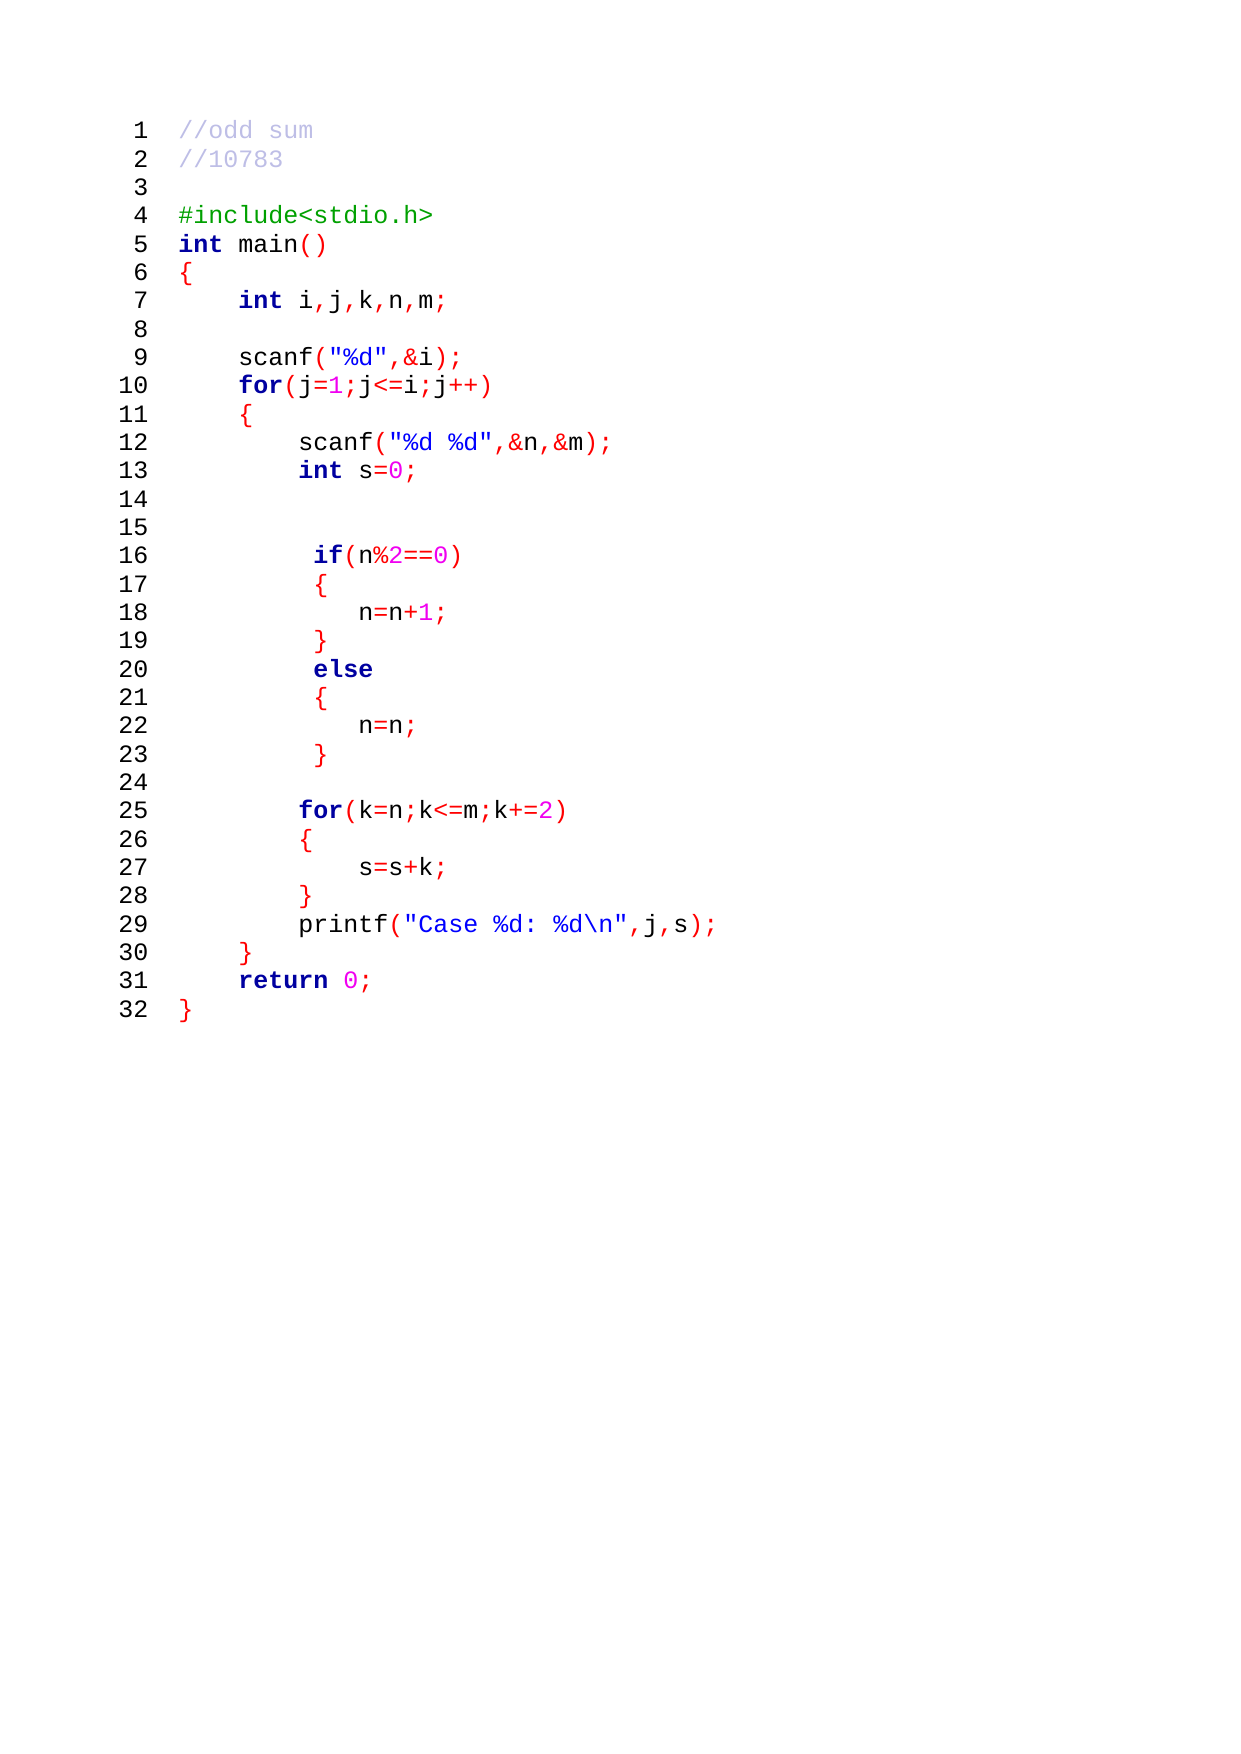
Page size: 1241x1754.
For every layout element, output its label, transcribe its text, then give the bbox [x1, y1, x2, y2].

subtitle 25 for(k=n;k<=m;k+=2) [403, 798, 418, 826]
subtitle 8 [118, 316, 1122, 345]
subtitle 18 n=n+1; [403, 600, 1122, 628]
subtitle 29 printf("Case %d: %d\n",j,s); [688, 911, 1122, 940]
subtitle 6 { [118, 260, 1122, 288]
subtitle 25 for(k=n;k<=m;k+=2) [373, 798, 388, 826]
subtitle 31 return 0; [118, 968, 1122, 996]
subtitle 25 for(k=n;k<=m;k+=2) [118, 798, 358, 826]
subtitle 16 if(n%2==0) [118, 543, 358, 571]
subtitle 17 { [118, 571, 1122, 600]
subtitle 11 { [118, 401, 1122, 430]
subtitle 32 } [118, 996, 1122, 1025]
subtitle 13 int s=0; [373, 458, 1122, 486]
subtitle 12 scanf("%d %d",&n,&m); [118, 430, 298, 458]
subtitle 9 scanf("%d",&i); [118, 345, 238, 373]
subtitle 4 #include<stdio.h> [118, 203, 1122, 231]
subtitle 1 //odd sum [118, 118, 1122, 146]
subtitle 29 printf("Case %d: %d\n",j,s); [118, 911, 298, 940]
subtitle 3 [118, 175, 1122, 203]
subtitle 27 s=s+k; [403, 855, 418, 883]
subtitle 29 printf("Case %d: %d\n",j,s); [388, 911, 643, 940]
subtitle 12 scanf("%d %d",&n,&m); [583, 430, 1122, 458]
subtitle 25 for(k=n;k<=m;k+=2) [433, 798, 463, 826]
subtitle 10 for(j=1;j<=i;j++) [448, 373, 1122, 401]
subtitle 18 n=n+1; [373, 600, 388, 628]
subtitle 30 } [118, 940, 1122, 968]
subtitle 10 for(j=1;j<=i;j++) [313, 373, 358, 401]
subtitle 7 int i,j,k,n,m; [433, 288, 1122, 316]
subtitle 14 [118, 486, 1122, 515]
subtitle 13 int s=0; [118, 458, 358, 486]
subtitle 12 scanf("%d %d",&n,&m); [373, 430, 523, 458]
subtitle 20 else [118, 656, 1122, 685]
subtitle 28 } [118, 883, 1122, 911]
subtitle 2 //10783 [118, 146, 1122, 175]
subtitle 24 [118, 770, 1122, 798]
subtitle 26 { [118, 826, 1122, 855]
subtitle 16 if(n%2==0) [373, 543, 1122, 571]
subtitle 7 int i,j,k,n,m; [118, 288, 298, 316]
subtitle 22 n=n; [373, 713, 388, 741]
subtitle 10 for(j=1;j<=i;j++) [118, 373, 298, 401]
subtitle 7 int i,j,k,n,m; [373, 288, 388, 316]
subtitle 23 } [118, 741, 1122, 770]
subtitle 15 [118, 515, 1122, 543]
subtitle 25 for(k=n;k<=m;k+=2) [478, 798, 493, 826]
subtitle 19 } [118, 628, 1122, 656]
subtitle 7 int i,j,k,n,m; [313, 288, 328, 316]
subtitle 25 for(k=n;k<=m;k+=2) [508, 798, 1122, 826]
subtitle 9 scanf("%d",&i); [313, 345, 418, 373]
subtitle 5 int main() [118, 231, 238, 260]
subtitle 9 scanf("%d",&i); [433, 345, 1122, 373]
subtitle 27 s=s+k; [118, 855, 358, 883]
subtitle 18 n=n+1; [118, 600, 358, 628]
subtitle 27 s=s+k; [433, 855, 1122, 883]
subtitle 5 int main() [298, 231, 1122, 260]
subtitle 7 int i,j,k,n,m; [403, 288, 418, 316]
subtitle 10 for(j=1;j<=i;j++) [418, 373, 433, 401]
subtitle 22 n=n; [403, 713, 1122, 741]
subtitle 27 s=s+k; [373, 855, 388, 883]
subtitle 12 scanf("%d %d",&n,&m); [538, 430, 568, 458]
subtitle 7 int i,j,k,n,m; [343, 288, 358, 316]
subtitle 21 { [118, 685, 1122, 713]
subtitle 22 n=n; [118, 713, 358, 741]
subtitle 10 for(j=1;j<=i;j++) [373, 373, 403, 401]
